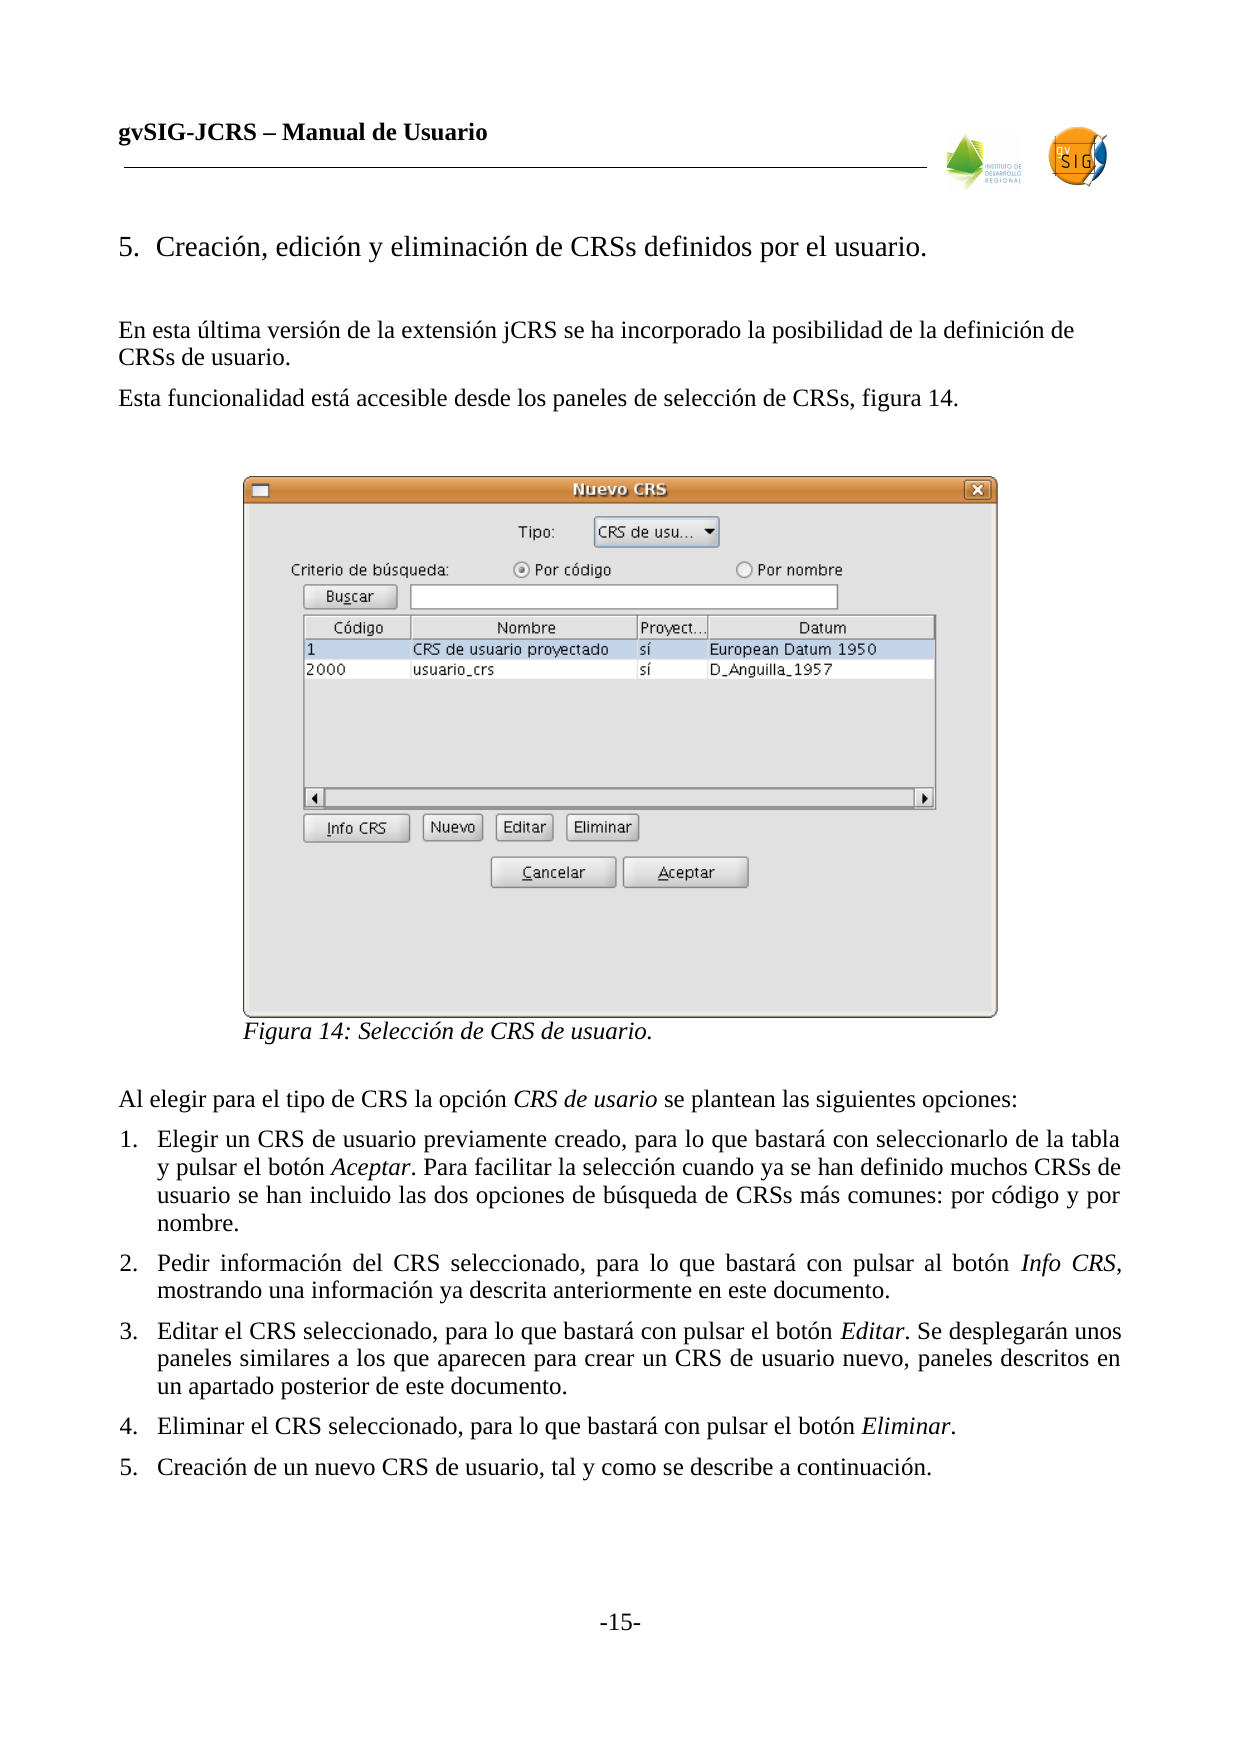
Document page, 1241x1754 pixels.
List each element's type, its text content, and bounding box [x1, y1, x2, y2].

text En esta última versión de la extensión jCRS se ha incorporado la posibilidad de la definición de CRSs de usuario. [118, 316, 1122, 371]
text Al elegir para el tipo de CRS la opción CRS de usario se plantean las siguientes opciones: [44, 1085, 1122, 1113]
list Editar el CRS seleccionado, para lo que bastará con pulsar el botón Editar. Se desplegarán unos paneles similares a los que aparecen para crear un CRS de usuario nuevo, paneles descritos en un apartado posterior de este documento. [119, 1317, 1122, 1400]
list Pedir información del CRS seleccionado, para lo que bastará con pulsar al botón Info CRS, mostrando una información ya descrita anteriormente en este documento. [119, 1249, 1122, 1304]
list Creación de un nuevo CRS de usuario, tal y como se describe a continuación. [119, 1453, 1122, 1480]
picture [946, 133, 1022, 193]
text Figura 14: Selección de CRS de usuario. [243, 1018, 997, 1045]
list Creación, edición y eliminación de CRSs definidos por el usuario. [118, 231, 1122, 263]
list Elegir un CRS de usuario previamente creado, para lo que bastará con seleccionarlo de la tabla y pulsar el botón Aceptar. Para facilitar la selección cuando ya se han definido muchos CRSs de usuario se han incluido las dos opciones de búsqueda de CRSs más comunes: por código y por nombre. [119, 1126, 1122, 1236]
picture [243, 476, 998, 1018]
text Esta funcionalidad está accesible desde los paneles de selección de CRSs, figura 14. [118, 384, 1122, 411]
picture [1048, 127, 1108, 187]
list Eliminar el CRS seleccionado, para lo que bastará con pulsar el botón Eliminar. [119, 1412, 1122, 1440]
